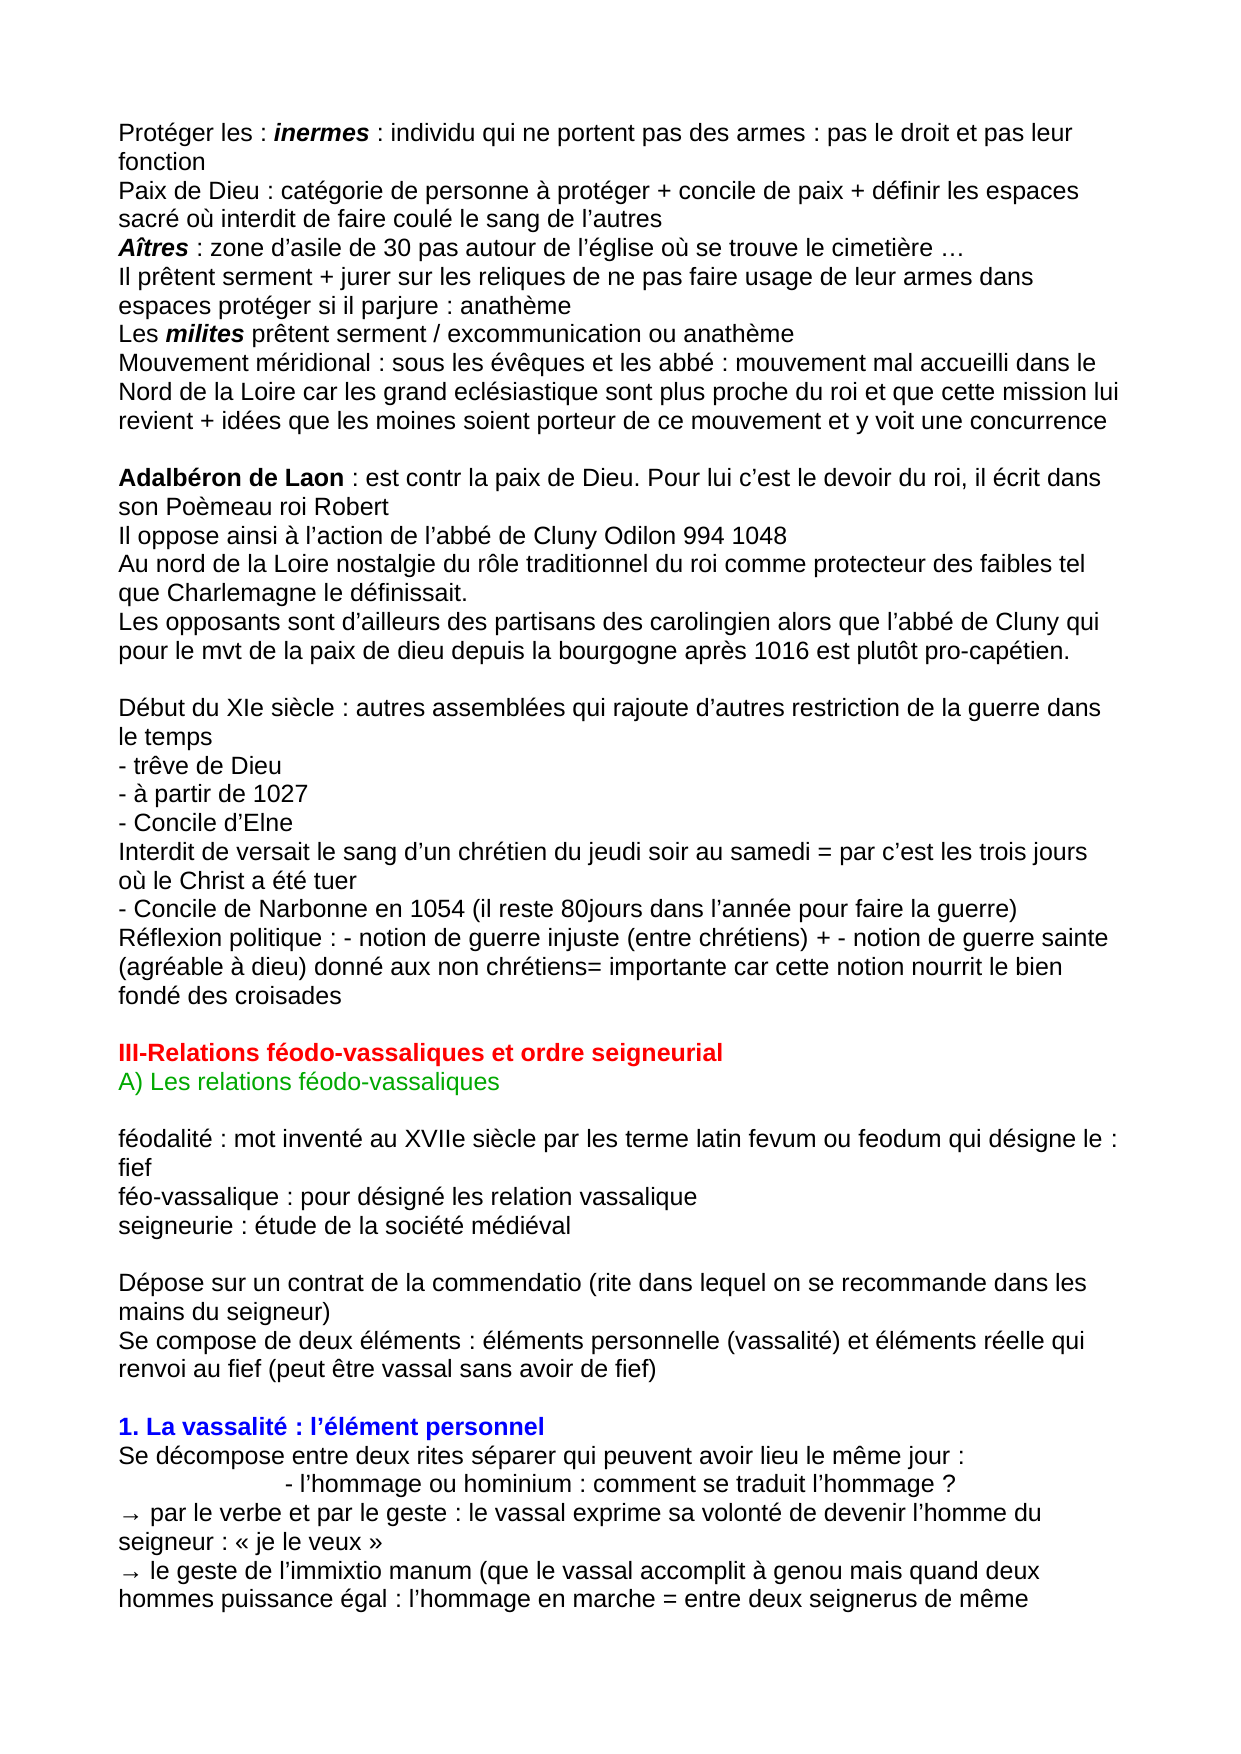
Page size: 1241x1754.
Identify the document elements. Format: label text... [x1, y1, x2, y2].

text A) Les relations féodo-vassaliques [118, 1067, 1122, 1096]
text Interdit de versait le sang d’un chrétien du jeudi soir au samedi = par c’est les trois jours où le Christ a été tuer [118, 837, 1122, 894]
text Se compose de deux éléments : éléments personnelle (vassalité) et éléments réelle qui renvoi au fief (peut être vassal sans avoir de fief) [118, 1326, 1122, 1383]
text Dépose sur un contrat de la commendatio (rite dans lequel on se recommande dans les mains du seigneur) [118, 1268, 1122, 1326]
text - trêve de Dieu [118, 751, 1122, 779]
text Protéger les : inermes : individu qui ne portent pas des armes : pas le droit et pas leur fonction [118, 118, 1122, 176]
text Paix de Dieu : catégorie de personne à protéger + concile de paix + définir les espaces sacré où interdit de faire coulé le sang de l’autres [118, 176, 1122, 233]
text → par le verbe et par le geste : le vassal exprime sa volonté de devenir l’homme du seigneur : « je le veux » [118, 1498, 1122, 1556]
text Aîtres : zone d’asile de 30 pas autour de l’église où se trouve le cimetière … [118, 233, 1122, 262]
text Les opposants sont d’ailleurs des partisans des carolingien alors que l’abbé de Cluny qui pour le mvt de la paix de dieu depuis la bourgogne après 1016 est plutôt pro-capétien. [118, 607, 1122, 664]
text féodalité : mot inventé au XVIIe siècle par les terme latin fevum ou feodum qui désigne le : fief [118, 1124, 1122, 1182]
text Début du XIe siècle : autres assemblées qui rajoute d’autres restriction de la guerre dans le temps [118, 693, 1122, 751]
text Se décompose entre deux rites séparer qui peuvent avoir lieu le même jour : [118, 1441, 1122, 1469]
text → le geste de l’immixtio manum (que le vassal accomplit à genou mais quand deux hommes puissance égal : l’hommage en marche = entre deux seignerus de même [118, 1556, 1122, 1613]
text Au nord de la Loire nostalgie du rôle traditionnel du roi comme protecteur des faibles tel que Charlemagne le définissait. [118, 549, 1122, 607]
text - à partir de 1027 [118, 779, 1122, 808]
text - l’hommage ou hominium : comment se traduit l’hommage ? [118, 1469, 1122, 1498]
text seigneurie : étude de la société médiéval [118, 1211, 1122, 1239]
text III-Relations féodo-vassaliques et ordre seigneurial [118, 1038, 1122, 1067]
text Il prêtent serment + jurer sur les reliques de ne pas faire usage de leur armes dans espaces protéger si il parjure : anathème [118, 262, 1122, 319]
text Les milites prêtent serment / excommunication ou anathème [118, 319, 1122, 348]
text Réflexion politique : - notion de guerre injuste (entre chrétiens) + - notion de guerre sainte (agréable à dieu) donné aux non chrétiens= importante car cette notion nourrit le bien fondé des croisades [118, 923, 1122, 1009]
text Mouvement méridional : sous les évêques et les abbé : mouvement mal accueilli dans le Nord de la Loire car les grand eclésiastique sont plus proche du roi et que cette mission lui revient + idées que les moines soient porteur de ce mouvement et y voit une concurrence [118, 348, 1122, 434]
text Adalbéron de Laon : est contr la paix de Dieu. Pour lui c’est le devoir du roi, il écrit dans son Poèmeau roi Robert [118, 463, 1122, 521]
text - Concile de Narbonne en 1054 (il reste 80jours dans l’année pour faire la guerre) [118, 894, 1122, 923]
text - Concile d’Elne [118, 808, 1122, 837]
text 1. La vassalité : l’élément personnel [118, 1412, 1122, 1441]
text Il oppose ainsi à l’action de l’abbé de Cluny Odilon 994 1048 [118, 521, 1122, 549]
text féo-vassalique : pour désigné les relation vassalique [118, 1182, 1122, 1211]
